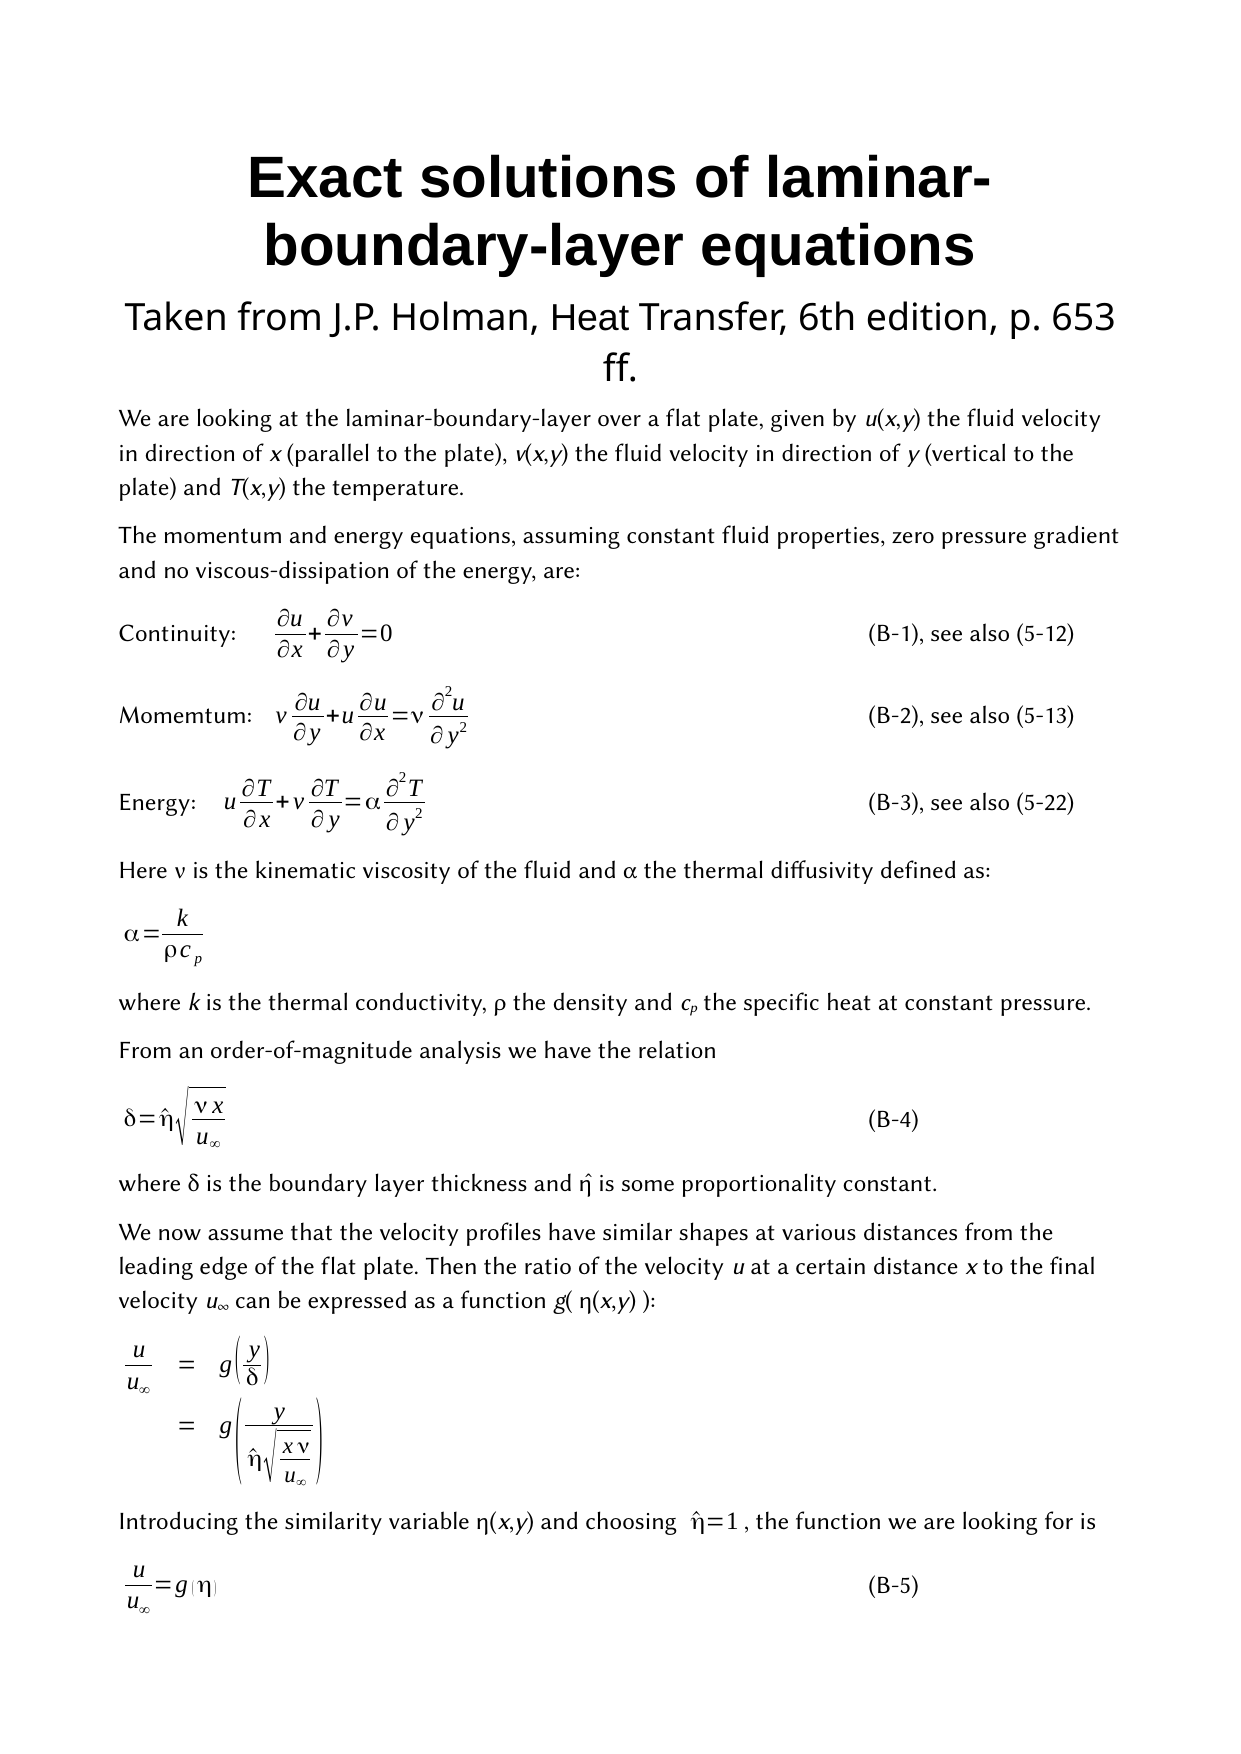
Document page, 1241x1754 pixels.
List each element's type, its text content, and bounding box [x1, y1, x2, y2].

text Here ν is the kinematic viscosity of the fluid and α the thermal diffusivity defined as: [118, 856, 1122, 884]
subtitle Taken from J.P. Holman, Heat Transfer, 6th edition, p. 653 ff. [118, 290, 1122, 392]
text From an order-of-magnitude analysis we have the relation [118, 1036, 1122, 1065]
text Introducing the similarity variable η(x,y) and choosing , the function we are looking for is [118, 1507, 1122, 1536]
text (B-5) [118, 1556, 1122, 1615]
text where k is the thermal conductivity, ρ the density and cp the specific heat at constant pressure. [118, 988, 1122, 1016]
text The momentum and energy equations, assuming constant fluid properties, zero pressure gradient and no viscous-dissipation of the energy, are: [118, 521, 1122, 584]
text Momemtum: (B-2), see also (5-13) [118, 683, 1122, 749]
title Exact solutions of laminar-boundary-layer equations [118, 143, 1122, 277]
text Energy: (B-3), see also (5-22) [118, 770, 1122, 836]
text We now assume that the velocity profiles have similar shapes at various distances from the leading edge of the flat plate. Then the ratio of the velocity u at a certain distance x to the final velocity u∞ can be expressed as a function g( η(x,y) ): [118, 1218, 1122, 1315]
text (B-4) [118, 1085, 1122, 1149]
text where δ is the boundary layer thickness and η̂ is some proportionality constant. [118, 1169, 1122, 1198]
text Continuity: (B-1), see also (5-12) [118, 604, 1122, 663]
text We are looking at the laminar-boundary-layer over a flat plate, given by u(x,y) the fluid velocity in direction of x (parallel to the plate), v(x,y) the fluid velocity in direction of y (vertical to the plate) and T(x,y) the temperature. [118, 404, 1122, 501]
